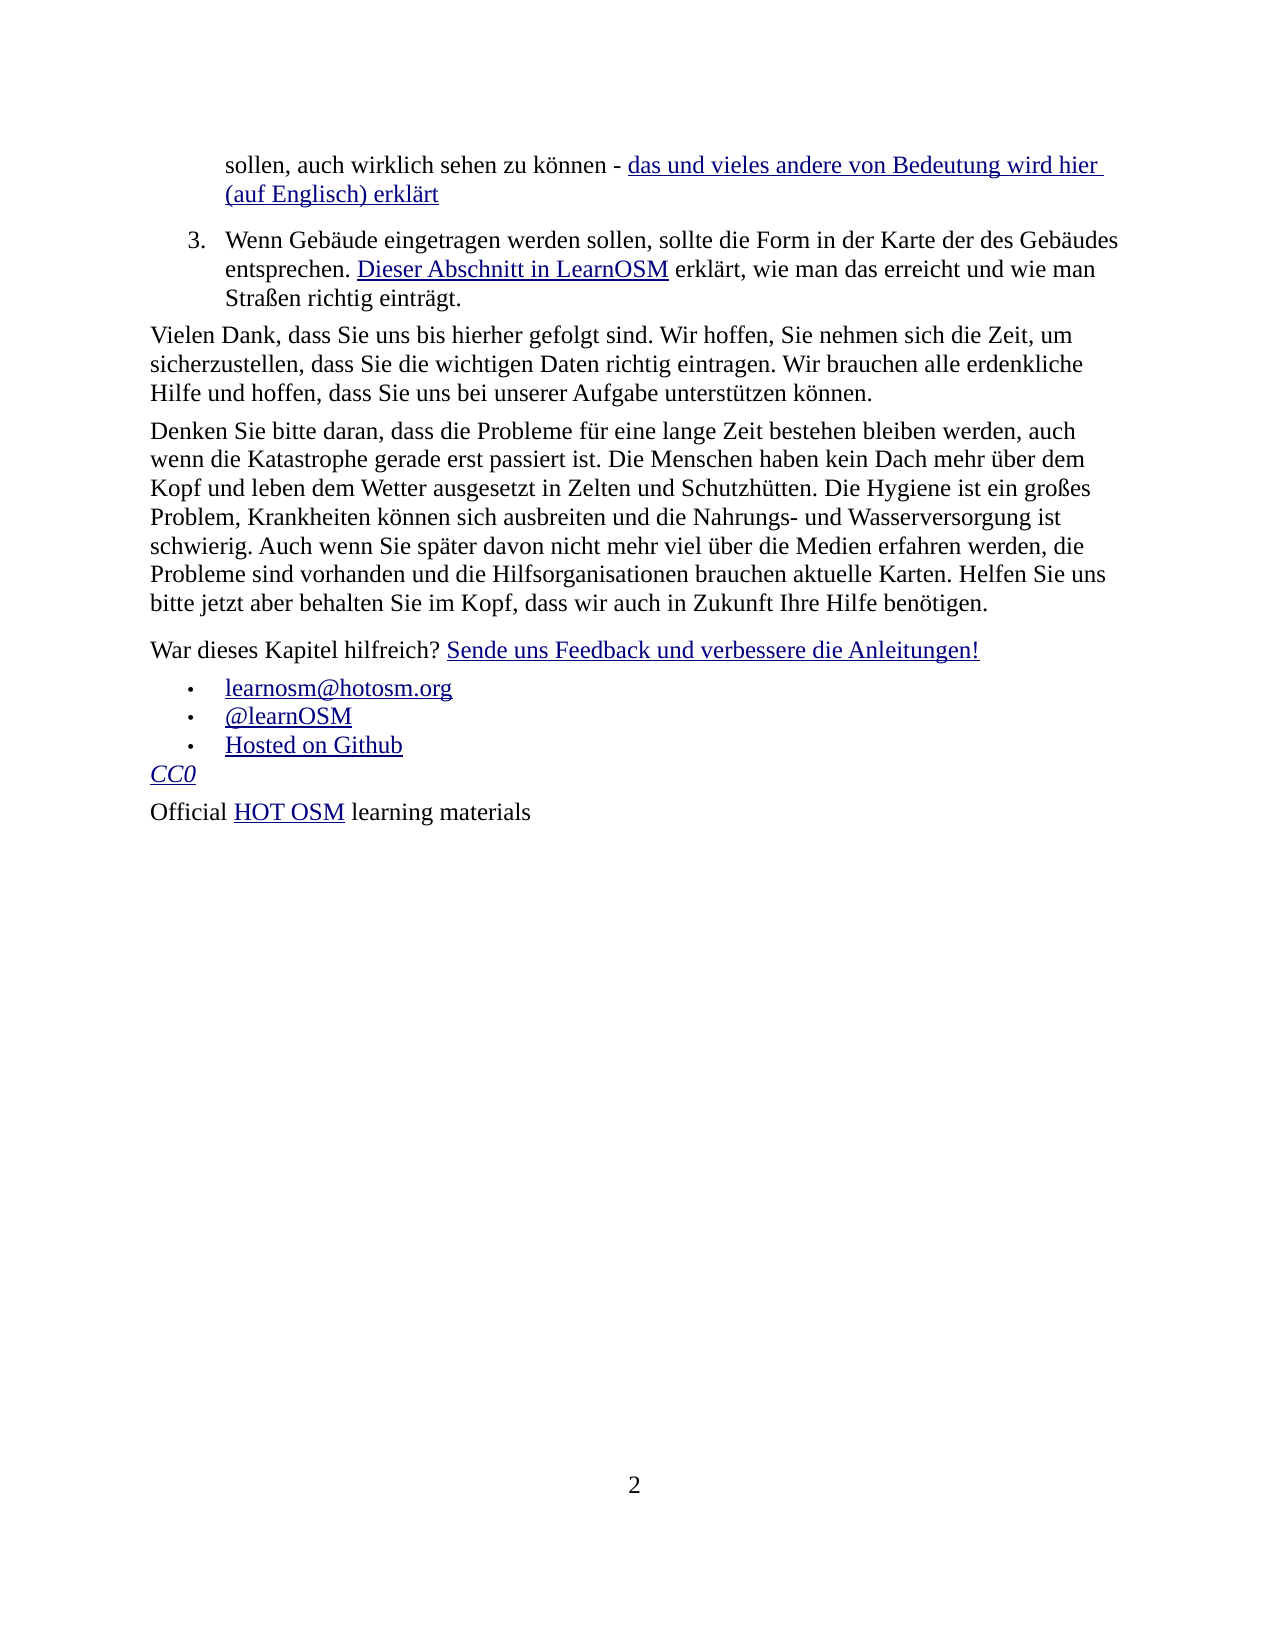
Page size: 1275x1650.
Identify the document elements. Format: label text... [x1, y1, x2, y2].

list learnosm@hotosm.org [187, 673, 1125, 701]
text Vielen Dank, dass Sie uns bis hierher gefolgt sind. Wir hoffen, Sie nehmen sich die Zeit, um sicherzustellen, dass Sie die wichtigen Daten richtig eintragen. Wir brauchen alle erdenkliche Hilfe und hoffen, dass Sie uns bei unserer Aufgabe unterstützen können. [150, 321, 1125, 407]
text Denken Sie bitte daran, dass die Probleme für eine lange Zeit bestehen bleiben werden, auch wenn die Katastrophe gerade erst passiert ist. Die Menschen haben kein Dach mehr über dem Kopf und leben dem Wetter ausgesetzt in Zelten und Schutzhütten. Die Hygiene ist ein großes Problem, Krankheiten können sich ausbreiten und die Nahrungs- und Wasserversorgung ist schwierig. Auch wenn Sie später davon nicht mehr viel über die Medien erfahren werden, die Probleme sind vorhanden und die Hilfsorganisationen brauchen aktuelle Karten. Helfen Sie uns bitte jetzt aber behalten Sie im Kopf, dass wir auch in Zukunft Ihre Hilfe benötigen. [150, 416, 1125, 617]
text CC0 [150, 759, 1125, 788]
list Hosted on Github [187, 730, 1125, 759]
list Wenn Gebäude eingetragen werden sollen, sollte die Form in der Karte der des Gebäudes entsprechen. Dieser Abschnitt in LearnOSM erklärt, wie man das erreicht und wie man Straßen richtig einträgt. [187, 225, 1125, 312]
list sollen, auch wirklich sehen zu können - das und vieles andere von Bedeutung wird hier (auf Englisch) erklärt [187, 150, 1125, 207]
list @learnOSM [187, 701, 1125, 730]
text War dieses Kapitel hilfreich? Sende uns Feedback und verbessere die Anleitungen! [150, 635, 1125, 664]
text Official HOT OSM learning materials [150, 797, 1125, 825]
